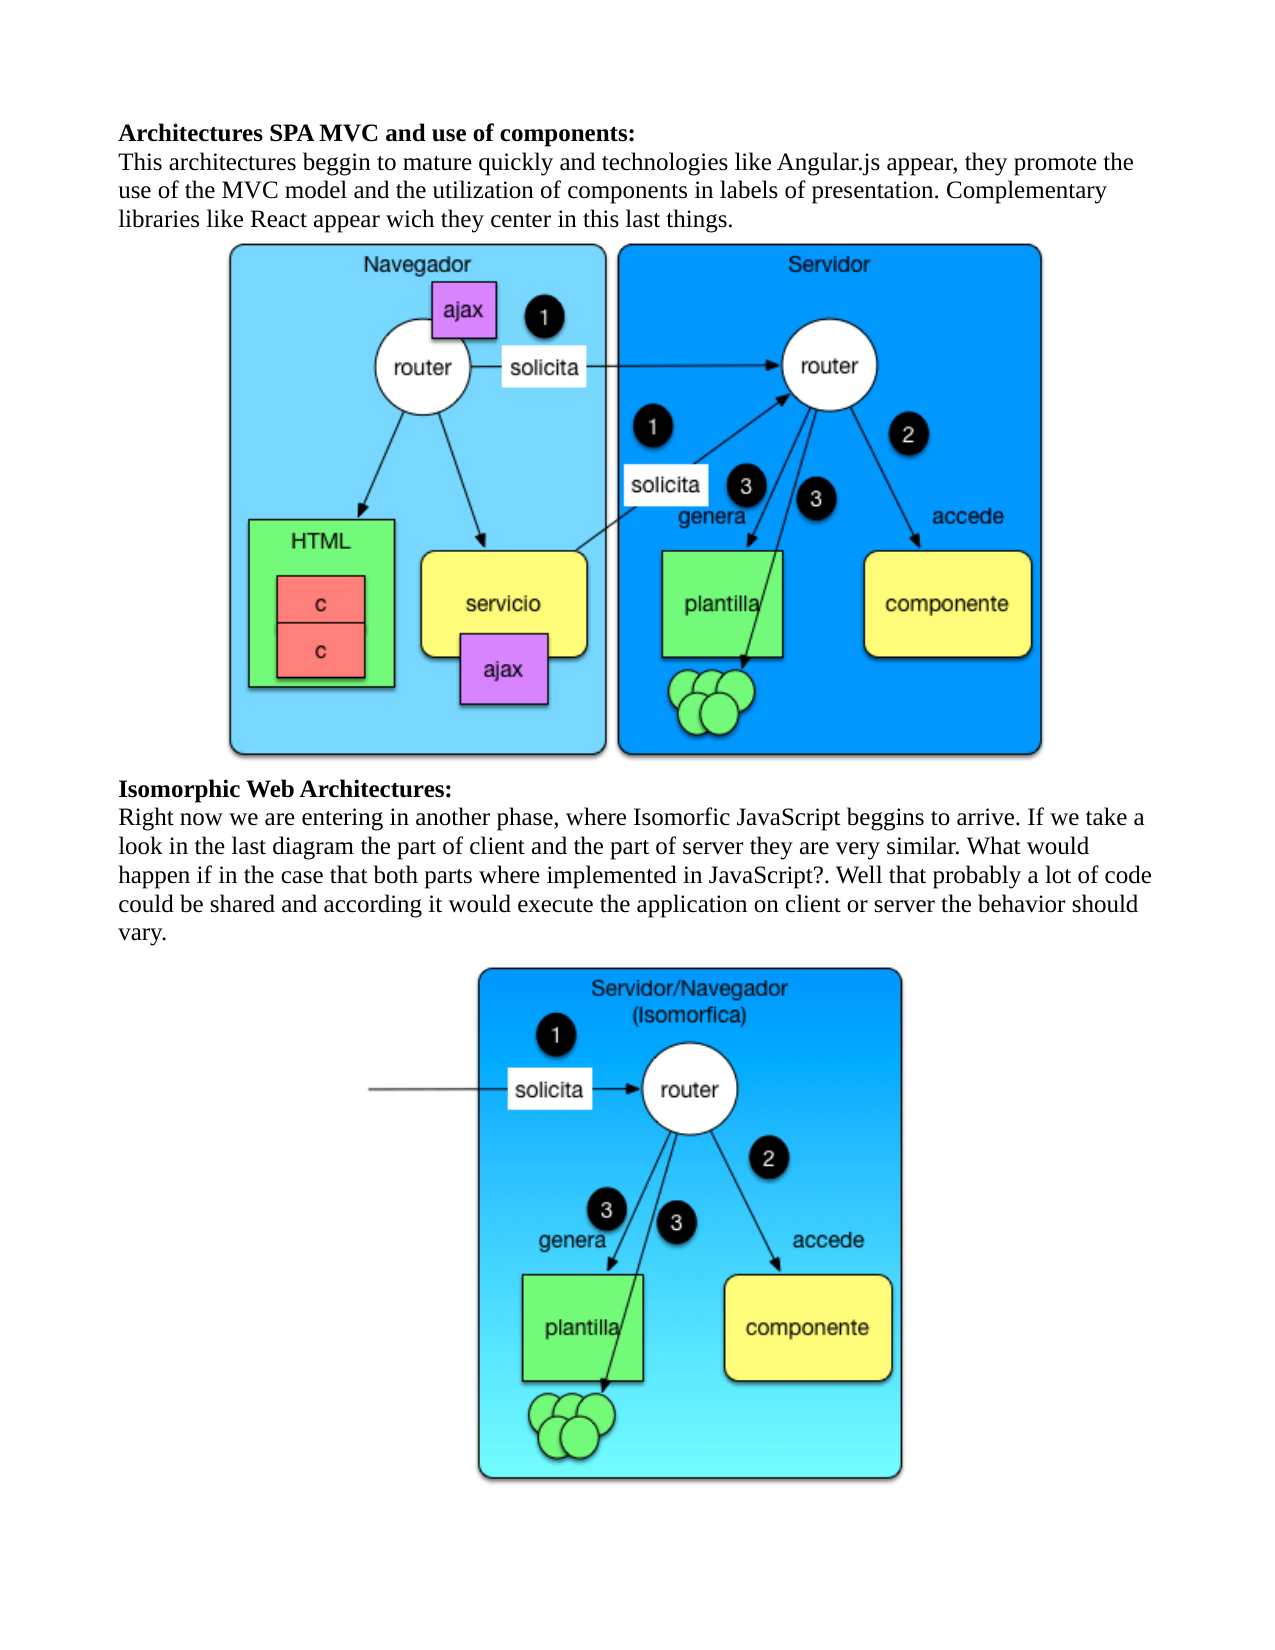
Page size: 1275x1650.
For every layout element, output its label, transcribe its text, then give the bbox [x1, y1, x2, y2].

text This architectures beggin to mature quickly and technologies like Angular.js appear, they promote the use of the MVC model and the utilization of components in labels of presentation. Complementary libraries like React appear wich they center in this last things. [118, 147, 1157, 233]
text Isomorphic Web Architectures: [118, 233, 1157, 802]
text Right now we are entering in another phase, where Isomorfic JavaScript beggins to arrive. If we take a look in the last diagram the part of client and the part of server they are very similar. What would happen if in the case that both parts where implemented in JavaScript?. Well that probably a lot of code could be shared and according it would execute the application on client or server the behavior should vary. [118, 802, 1157, 946]
picture [225, 233, 1050, 774]
picture [350, 946, 926, 1504]
text Architectures SPA MVC and use of components: [118, 118, 1157, 147]
